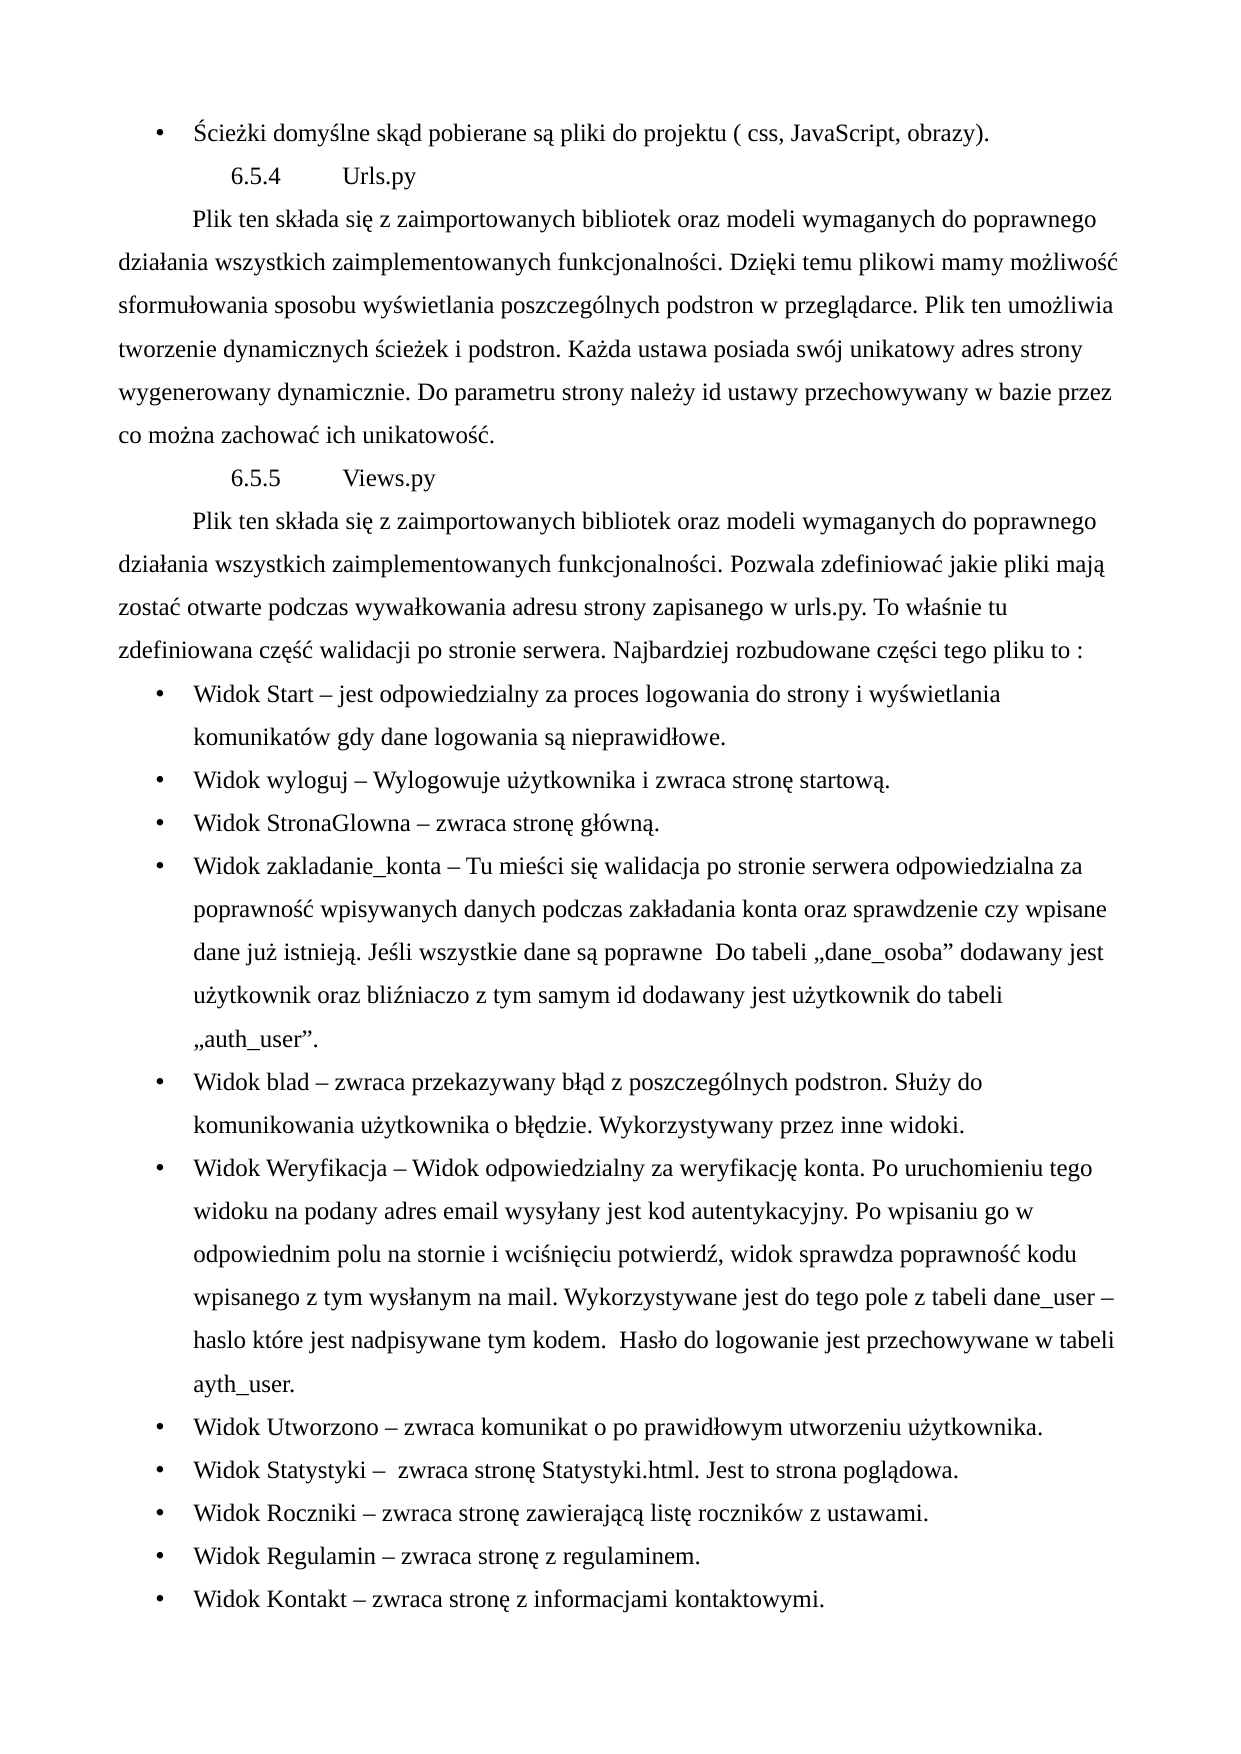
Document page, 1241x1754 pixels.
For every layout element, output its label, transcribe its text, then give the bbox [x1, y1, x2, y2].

list Widok Regulamin – zwraca stronę z regulaminem. [156, 1541, 1122, 1570]
list Widok blad – zwraca przekazywany błąd z poszczególnych podstron. Służy do komunikowania użytkownika o błędzie. Wykorzystywany przez inne widoki. [156, 1067, 1122, 1139]
list Widok Statystyki – zwraca stronę Statystyki.html. Jest to strona poglądowa. [156, 1455, 1122, 1484]
text Plik ten składa się z zaimportowanych bibliotek oraz modeli wymaganych do poprawnego działania wszystkich zaimplementowanych funkcjonalności. Pozwala zdefiniować jakie pliki mają zostać otwarte podczas wywałkowania adresu strony zapisanego w urls.py. To właśnie tu zdefiniowana część walidacji po stronie serwera. Najbardziej rozbudowane części tego pliku to : [118, 506, 1122, 664]
list Widok Kontakt – zwraca stronę z informacjami kontaktowymi. [156, 1584, 1122, 1613]
list Widok StronaGlowna – zwraca stronę główną. [156, 808, 1122, 837]
list Views.py [231, 463, 1122, 492]
list Widok Weryfikacja – Widok odpowiedzialny za weryfikację konta. Po uruchomieniu tego widoku na podany adres email wysyłany jest kod autentykacyjny. Po wpisaniu go w odpowiednim polu na stornie i wciśnięciu potwierdź, widok sprawdza poprawność kodu wpisanego z tym wysłanym na mail. Wykorzystywane jest do tego pole z tabeli dane_user – haslo które jest nadpisywane tym kodem. Hasło do logowanie jest przechowywane w tabeli ayth_user. [156, 1153, 1122, 1397]
list Widok zakladanie_konta – Tu mieści się walidacja po stronie serwera odpowiedzialna za poprawność wpisywanych danych podczas zakładania konta oraz sprawdzenie czy wpisane dane już istnieją. Jeśli wszystkie dane są poprawne Do tabeli „dane_osoba” dodawany jest użytkownik oraz bliźniaczo z tym samym id dodawany jest użytkownik do tabeli „auth_user”. [156, 851, 1122, 1052]
list Widok Start – jest odpowiedzialny za proces logowania do strony i wyświetlania komunikatów gdy dane logowania są nieprawidłowe. [156, 679, 1122, 751]
list Widok wyloguj – Wylogowuje użytkownika i zwraca stronę startową. [156, 765, 1122, 794]
list Urls.py [231, 161, 1122, 190]
list Ścieżki domyślne skąd pobierane są pliki do projektu ( css, JavaScript, obrazy). [156, 118, 1122, 147]
list Widok Roczniki – zwraca stronę zawierającą listę roczników z ustawami. [156, 1498, 1122, 1527]
list Widok Utworzono – zwraca komunikat o po prawidłowym utworzeniu użytkownika. [156, 1412, 1122, 1441]
text Plik ten składa się z zaimportowanych bibliotek oraz modeli wymaganych do poprawnego działania wszystkich zaimplementowanych funkcjonalności. Dzięki temu plikowi mamy możliwość sformułowania sposobu wyświetlania poszczególnych podstron w przeglądarce. Plik ten umożliwia tworzenie dynamicznych ścieżek i podstron. Każda ustawa posiada swój unikatowy adres strony wygenerowany dynamicznie. Do parametru strony należy id ustawy przechowywany w bazie przez co można zachować ich unikatowość. [118, 204, 1122, 449]
